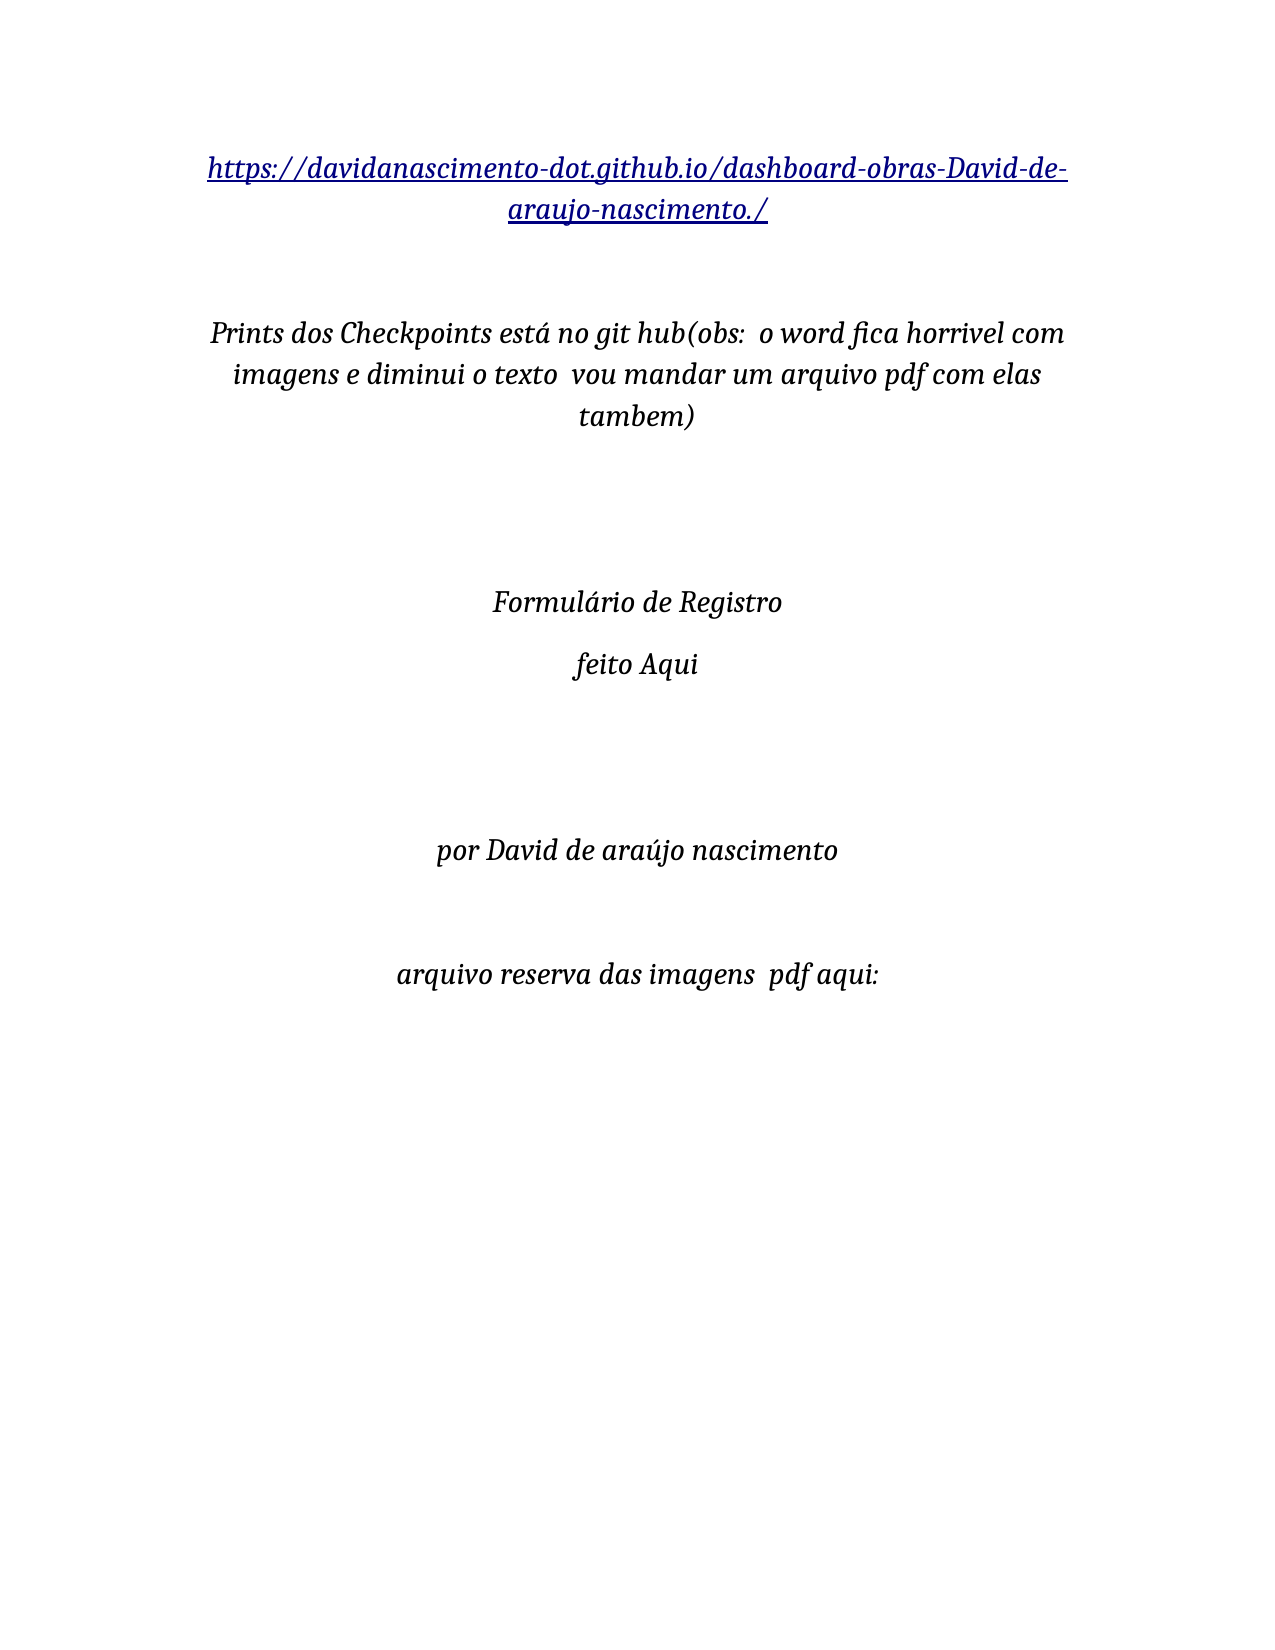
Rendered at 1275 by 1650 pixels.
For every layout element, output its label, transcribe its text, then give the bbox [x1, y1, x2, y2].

text feito Aqui [187, 646, 1087, 682]
text Prints dos Checkpoints está no git hub(obs: o word fica horrivel com imagens e diminui o texto vou mandar um arquivo pdf com elas tambem) [187, 315, 1087, 434]
text arquivo reserva das imagens pdf aqui: [187, 957, 1087, 993]
text por David de araújo nascimento [187, 832, 1087, 868]
text Formulário de Registro [187, 584, 1087, 620]
text https://davidanascimento-dot.github.io/dashboard-obras-David-de-araujo-nascimento./ [187, 150, 1087, 227]
